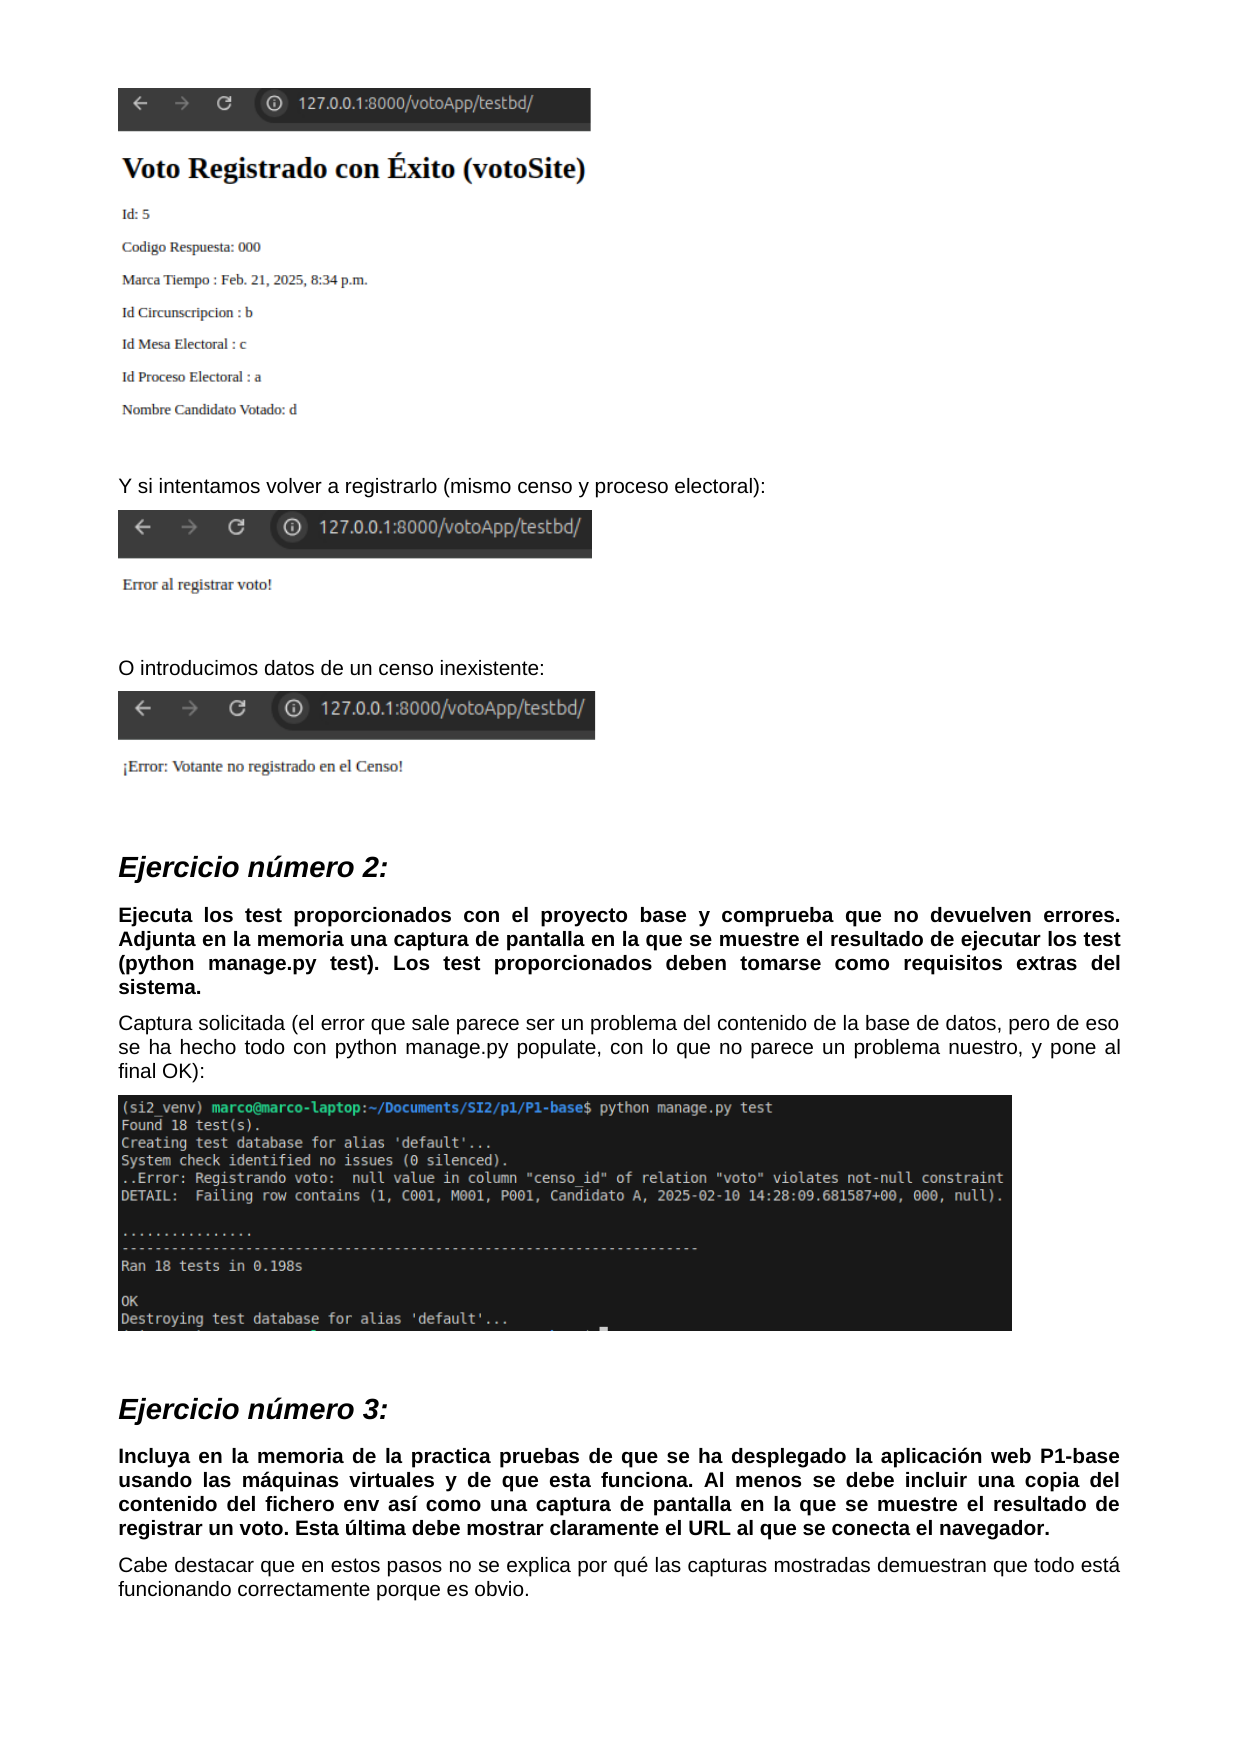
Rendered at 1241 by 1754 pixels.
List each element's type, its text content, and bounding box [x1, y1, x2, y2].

picture [118, 510, 592, 607]
picture [118, 691, 596, 789]
text Incluya en la memoria de la practica pruebas de que se ha desplegado la aplicación web P1-base usando las máquinas virtuales y de que esta funciona. Al menos se debe incluir una copia del contenido del fichero env así como una captura de pantalla en la que se muestre el resultado de registrar un voto. Esta última debe mostrar claramente el URL al que se conecta el navegador. [118, 1444, 1122, 1540]
text O introducimos datos de un censo inexistente: [118, 655, 1122, 679]
text Ejecuta los test proporcionados con el proyecto base y comprueba que no devuelven errores. Adjunta en la memoria una captura de pantalla en la que se muestre el resultado de ejecutar los test (python manage.py test). Los test proporcionados deben tomarse como requisitos extras del sistema. [118, 903, 1122, 998]
text Y si intentamos volver a registrarlo (mismo censo y proceso electoral): [118, 474, 1122, 498]
text Cabe destacar que en estos pasos no se explica por qué las capturas mostradas demuestran que todo está funcionando correctamente porque es obvio. [118, 1552, 1122, 1600]
subtitle Ejercicio número 3: [118, 1392, 1122, 1425]
text Captura solicitada (el error que sale parece ser un problema del contenido de la base de datos, pero de eso se ha hecho todo con python manage.py populate, con lo que no parece un problema nuestro, y pone al final OK): [118, 1011, 1122, 1083]
subtitle Ejercicio número 2: [118, 850, 1122, 884]
picture [118, 1095, 1012, 1331]
picture [118, 88, 591, 425]
